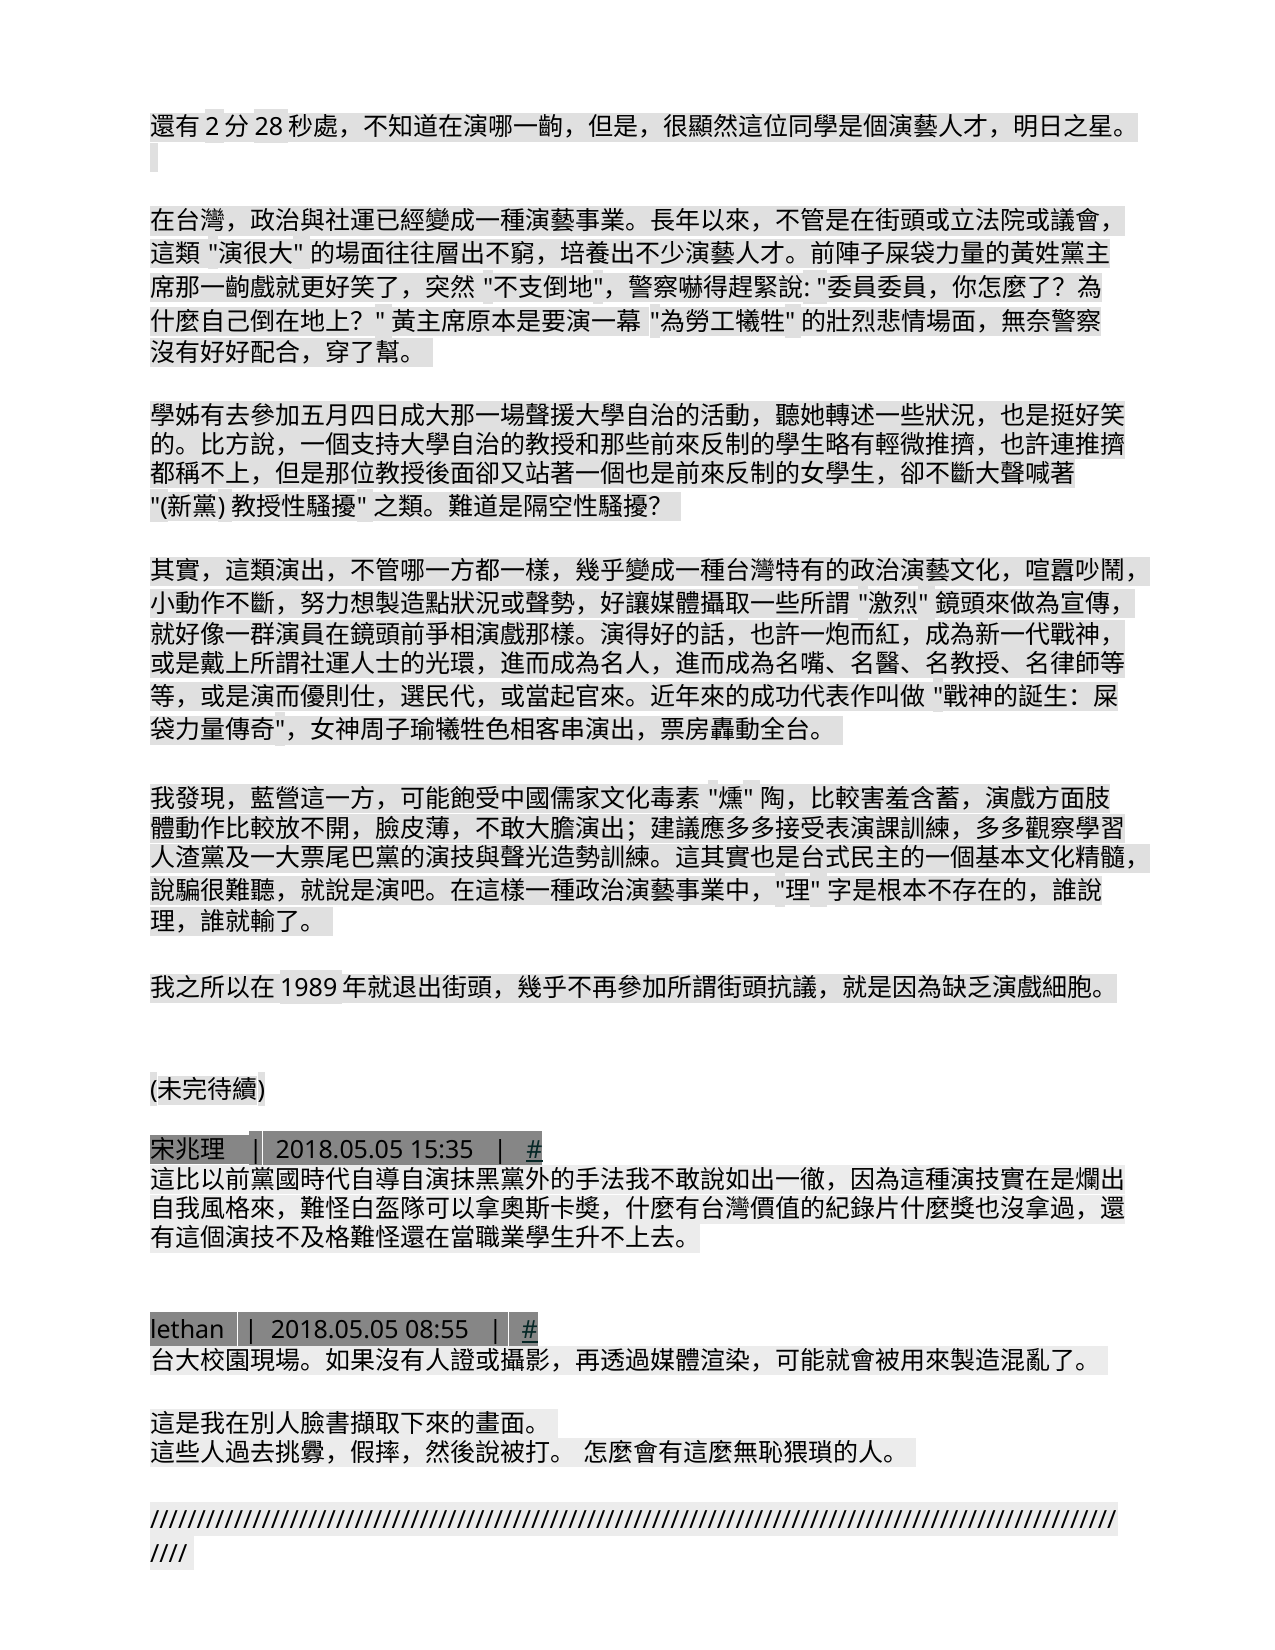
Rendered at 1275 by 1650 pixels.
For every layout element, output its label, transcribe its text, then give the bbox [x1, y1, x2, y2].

text 這比以前黨國時代自導自演抹黑黨外的手法我不敢說如出一徹，因為這種演技實在是爛出自我風格來，難怪白盔隊可以拿奧斯卡奬，什麼有台灣價值的紀錄片什麼獎也沒拿過，還有這個演技不及格難怪還在當職業學生升不上去。 [150, 1165, 1125, 1253]
text 宋兆理 | 2018.05.05 15:35 | # [150, 1131, 1125, 1165]
text lethan | 2018.05.05 08:55 | # [150, 1312, 1125, 1346]
text 台大校園現場。如果沒有人證或攝影，再透過媒體渲染，可能就會被用來製造混亂了。 這是我在別人臉書擷取下來的畫面。 這些人過去挑釁，假摔，然後說被打。 怎麼會有這麼無恥猥瑣的人。 //////////////////////////////////////////////////////////////////////////////////////////////////////////// [150, 1346, 1125, 1570]
text (續卡管啟示錄) 十五，政治與社運是一種演藝事業 請看 1:17左右： https://www.youtube.com/watch?v=eC7ZAvF7kao 雖然有點好笑，不過，當事人的說法是合理的，他後面顯然有人在拉他的衣領，也許他就想伸手去保護自己的咽喉，只是動作可能有點誇張，吐舌翻白眼特別好笑，我反覆看了幾回，相當療癒；不支倒地的動作也很好笑，可能有抓緊機會即興演出之嫌。 還有2分28秒處，不知道在演哪一齣，但是，很顯然這位同學是個演藝人才，明日之星。 在台灣，政治與社運已經變成一種演藝事業。長年以來，不管是在街頭或立法院或議會，這類 "演很大" 的場面往往層出不窮，培養出不少演藝人才。前陣子屎袋力量的黃姓黨主席那一齣戲就更好笑了，突然 "不支倒地"，警察嚇得趕緊說: "委員委員，你怎麼了？為什麼自己倒在地上？" 黃主席原本是要演一幕 "為勞工犧牲" 的壯烈悲情場面，無奈警察沒有好好配合，穿了幫。 學姊有去參加五月四日成大那一場聲援大學自治的活動，聽她轉述一些狀況，也是挺好笑的。比方說，一個支持大學自治的教授和那些前來反制的學生略有輕微推擠，也許連推擠都稱不上，但是那位教授後面卻又站著一個也是前來反制的女學生，卻不斷大聲喊著 "(新黨) 教授性騷擾" 之類。難道是隔空性騷擾？ 其實，這類演出，不管哪一方都一樣，幾乎變成一種台灣特有的政治演藝文化，喧囂吵鬧，小動作不斷，努力想製造點狀況或聲勢，好讓媒體攝取一些所謂 "激烈" 鏡頭來做為宣傳，就好像一群演員在鏡頭前爭相演戲那樣。演得好的話，也許一炮而紅，成為新一代戰神，或是戴上所謂社運人士的光環，進而成為名人，進而成為名嘴、名醫、名教授、名律師等等，或是演而優則仕，選民代，或當起官來。近年來的成功代表作叫做 "戰神的誕生：屎袋力量傳奇"，女神周子瑜犧牲色相客串演出，票房轟動全台。 我發現，藍營這一方，可能飽受中國儒家文化毒素 "燻" 陶，比較害羞含蓄，演戲方面肢體動作比較放不開，臉皮薄，不敢大膽演出；建議應多多接受表演課訓練，多多觀察學習人渣黨及一大票尾巴黨的演技與聲光造勢訓練。這其實也是台式民主的一個基本文化精髓，說騙很難聽，就說是演吧。在這樣一種政治演藝事業中，"理" 字是根本不存在的，誰說理，誰就輸了。 我之所以在1989年就退出街頭，幾乎不再參加所謂街頭抗議，就是因為缺乏演戲細胞。 (未完待續) [150, 75, 1125, 1106]
